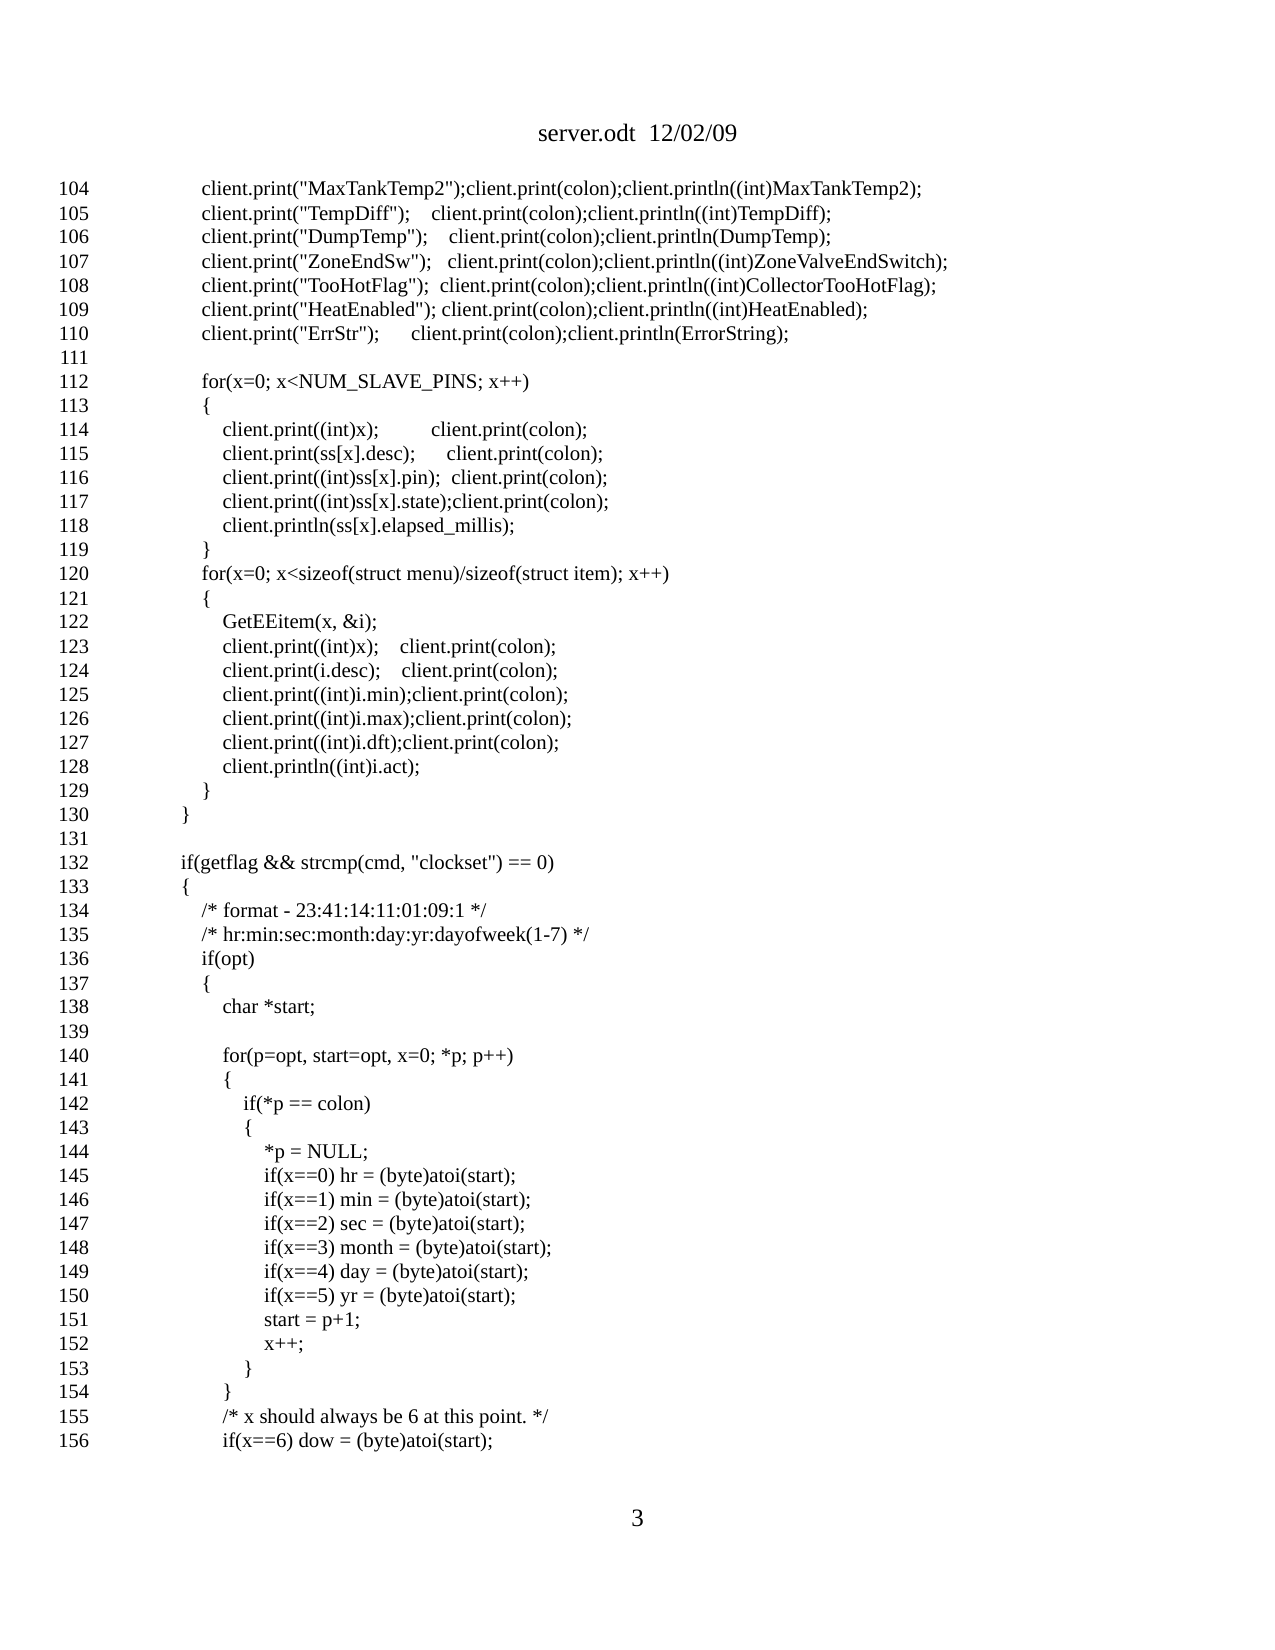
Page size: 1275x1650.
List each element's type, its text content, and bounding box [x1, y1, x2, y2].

text } [118, 1355, 1157, 1379]
text client.print("TooHotFlag"); client.print(colon);client.println((int)CollectorTooHotFlag); [118, 273, 1157, 297]
text client.print((int)i.max);client.print(colon); [118, 706, 1157, 730]
text /* hr:min:sec:month:day:yr:dayofweek(1-7) */ [118, 922, 1157, 946]
text { [118, 393, 1157, 417]
text } [118, 537, 1157, 561]
text client.print((int)x); client.print(colon); [118, 633, 1157, 658]
text if(x==3) month = (byte)atoi(start); [118, 1235, 1157, 1259]
text client.print("ErrStr"); client.print(colon);client.println(ErrorString); [118, 321, 1157, 345]
text } [118, 802, 1157, 826]
text client.print((int)ss[x].state);client.print(colon); [118, 489, 1157, 513]
text client.print("MaxTankTemp2");client.print(colon);client.println((int)MaxTankTemp2); [118, 176, 1157, 200]
text for(x=0; x<sizeof(struct menu)/sizeof(struct item); x++) [118, 561, 1157, 585]
text client.print("TempDiff"); client.print(colon);client.println((int)TempDiff); [118, 200, 1157, 224]
text { [118, 585, 1157, 609]
text { [118, 874, 1157, 898]
text char *start; [118, 994, 1157, 1018]
text for(x=0; x<NUM_SLAVE_PINS; x++) [118, 369, 1157, 393]
text *p = NULL; [118, 1139, 1157, 1163]
text { [118, 1067, 1157, 1091]
text x++; [118, 1331, 1157, 1355]
text { [118, 970, 1157, 994]
text if(x==2) sec = (byte)atoi(start); [118, 1211, 1157, 1235]
text client.print((int)x); client.print(colon); [118, 417, 1157, 441]
text for(p=opt, start=opt, x=0; *p; p++) [118, 1043, 1157, 1067]
text client.print("DumpTemp"); client.print(colon);client.println(DumpTemp); [118, 224, 1157, 248]
text client.print(ss[x].desc); client.print(colon); [118, 441, 1157, 465]
text client.print(i.desc); client.print(colon); [118, 658, 1157, 682]
text if(x==6) dow = (byte)atoi(start); [118, 1428, 1157, 1452]
text if(x==4) day = (byte)atoi(start); [118, 1259, 1157, 1283]
text /* x should always be 6 at this point. */ [118, 1403, 1157, 1428]
text /* format - 23:41:14:11:01:09:1 */ [118, 898, 1157, 922]
text GetEEitem(x, &i); [118, 609, 1157, 633]
text client.print((int)i.min);client.print(colon); [118, 682, 1157, 706]
text } [118, 1379, 1157, 1403]
text if(x==5) yr = (byte)atoi(start); [118, 1283, 1157, 1307]
text if(x==1) min = (byte)atoi(start); [118, 1187, 1157, 1211]
text client.print("HeatEnabled"); client.print(colon);client.println((int)HeatEnabled); [118, 297, 1157, 321]
text if(getflag && strcmp(cmd, "clockset") == 0) [118, 850, 1157, 874]
text client.println(ss[x].elapsed_millis); [118, 513, 1157, 537]
text if(opt) [118, 946, 1157, 970]
text { [118, 1115, 1157, 1139]
text client.print((int)ss[x].pin); client.print(colon); [118, 465, 1157, 489]
text start = p+1; [118, 1307, 1157, 1331]
text if(*p == colon) [118, 1091, 1157, 1115]
text } [118, 778, 1157, 802]
text client.println((int)i.act); [118, 754, 1157, 778]
text client.print((int)i.dft);client.print(colon); [118, 730, 1157, 754]
text if(x==0) hr = (byte)atoi(start); [118, 1163, 1157, 1187]
text client.print("ZoneEndSw"); client.print(colon);client.println((int)ZoneValveEndSwitch); [118, 248, 1157, 273]
